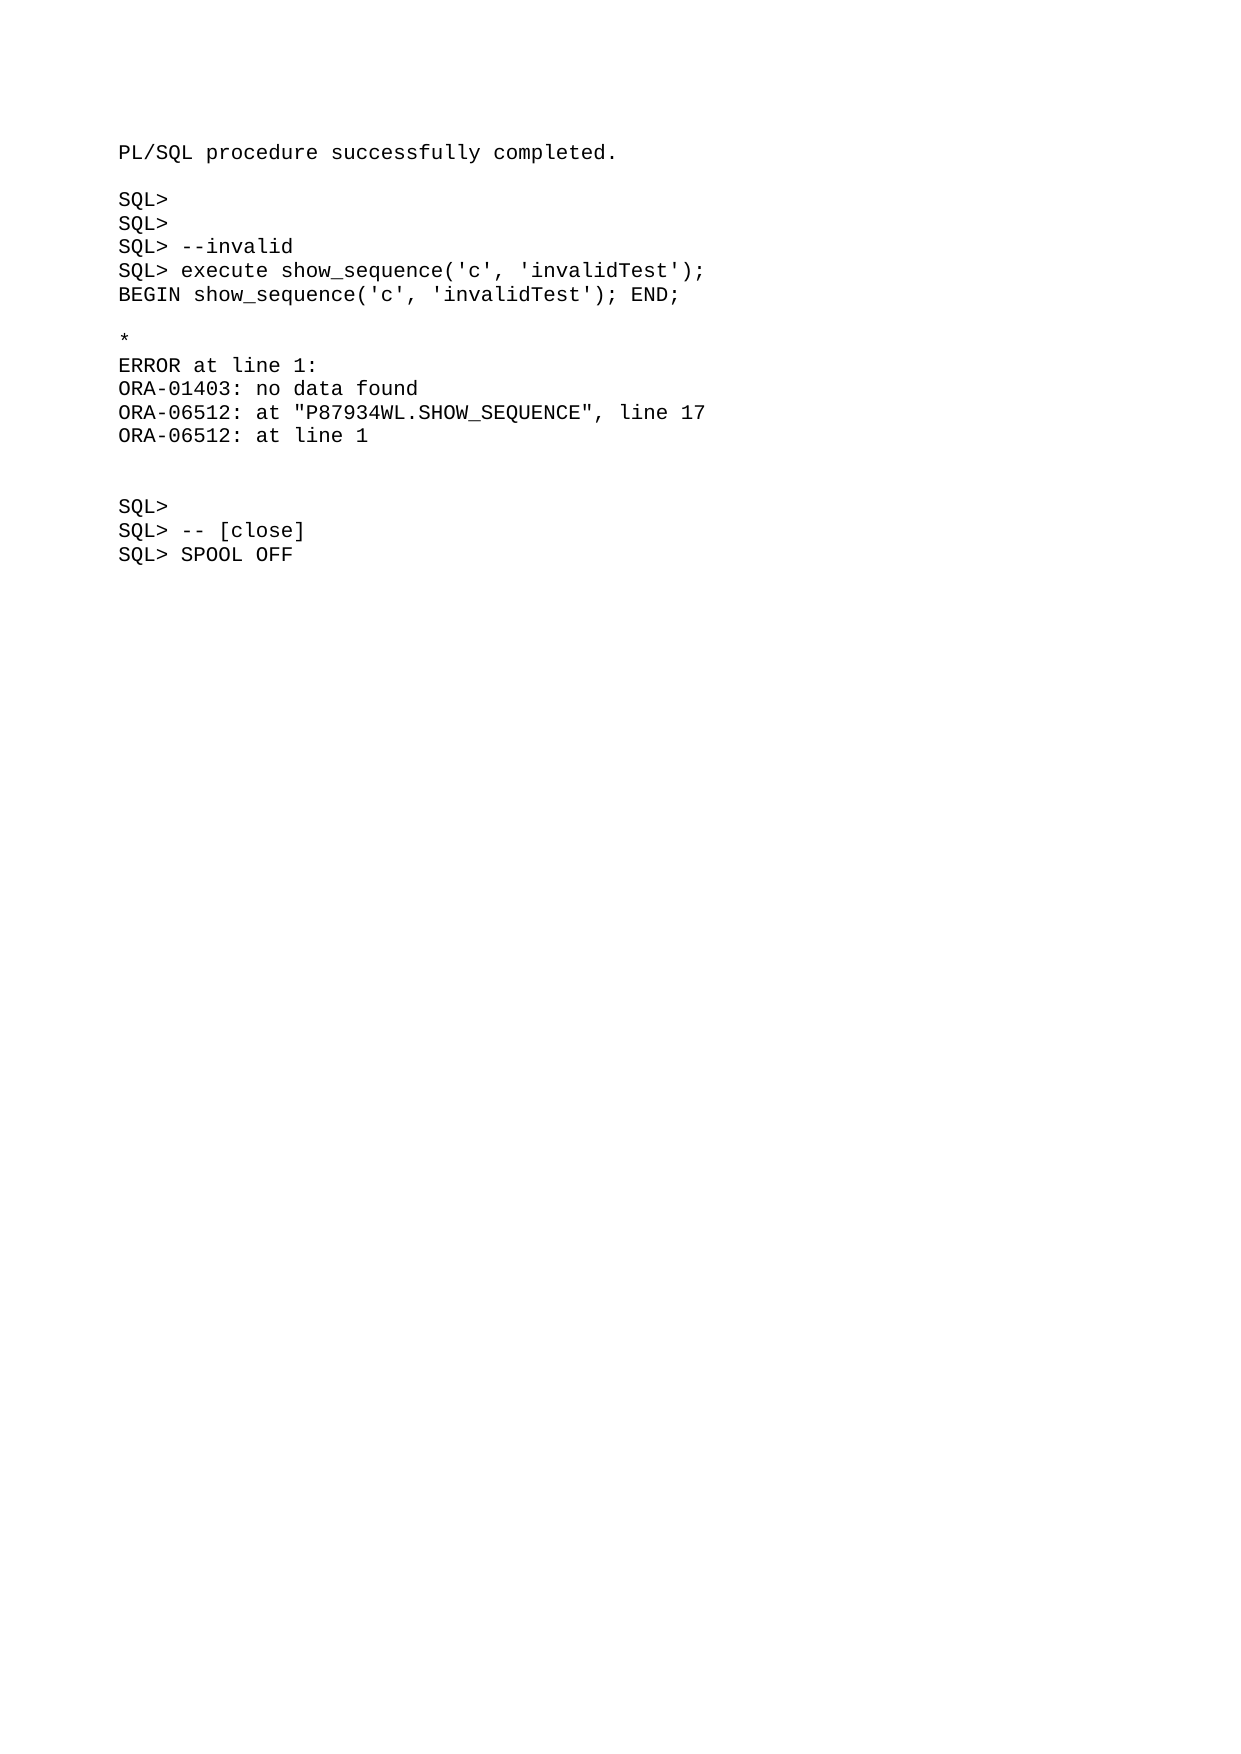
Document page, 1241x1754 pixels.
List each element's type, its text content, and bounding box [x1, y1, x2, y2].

text ERROR at line 1: [118, 354, 1122, 378]
text SQL> SPOOL OFF [118, 544, 1122, 567]
text SQL> [118, 496, 1122, 520]
text SQL> -- [close] [118, 520, 1122, 544]
text SQL> [118, 213, 1122, 236]
text ORA-01403: no data found [118, 378, 1122, 402]
text * [118, 331, 1122, 354]
text ORA-06512: at line 1 [118, 426, 1122, 449]
text SQL> [118, 189, 1122, 213]
text SQL> --invalid [118, 236, 1122, 260]
text BEGIN show_sequence('c', 'invalidTest'); END; [118, 284, 1122, 307]
text PL/SQL procedure successfully completed. [118, 142, 1122, 165]
text ORA-06512: at "P87934WL.SHOW_SEQUENCE", line 17 [118, 402, 1122, 426]
text SQL> execute show_sequence('c', 'invalidTest'); [118, 260, 1122, 284]
